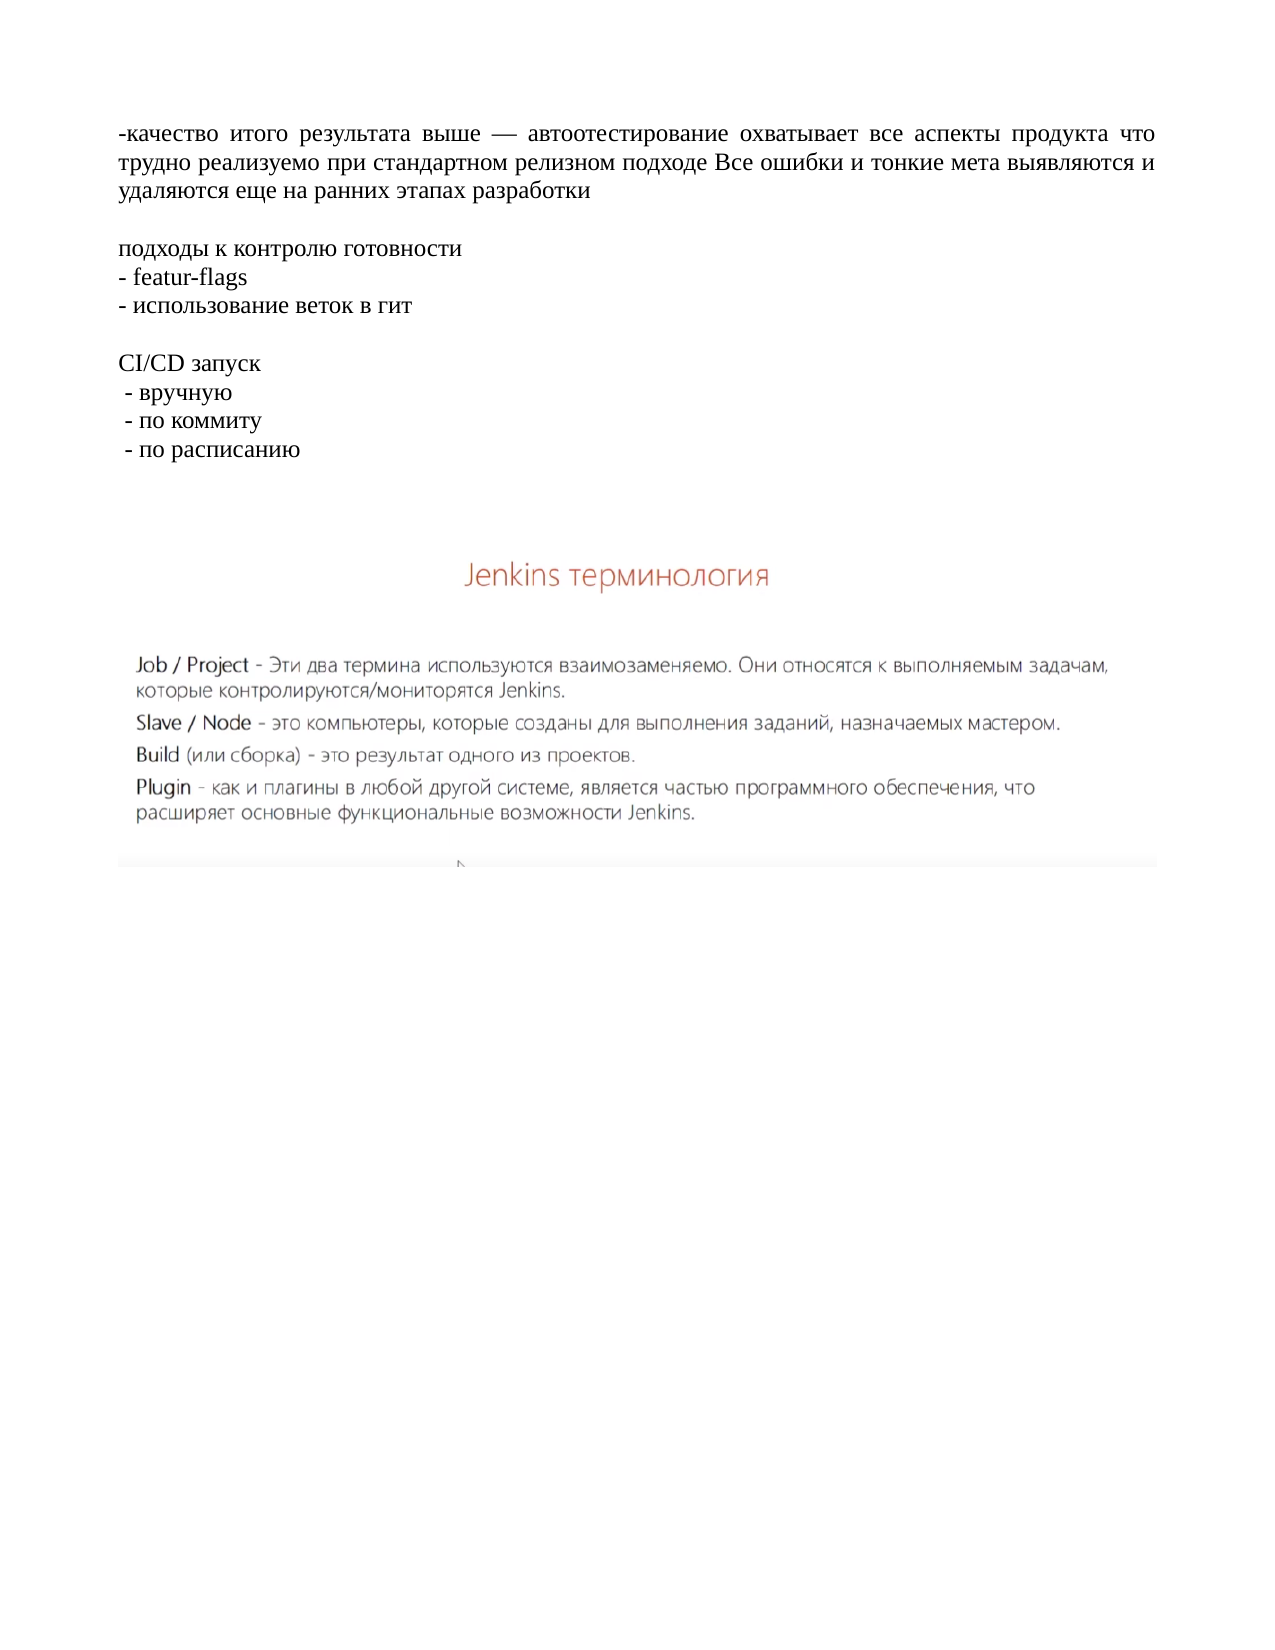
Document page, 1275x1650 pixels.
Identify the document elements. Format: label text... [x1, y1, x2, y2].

picture [118, 549, 1157, 867]
text - по расписанию [118, 434, 1157, 463]
text -качество итого результата выше — автоотестирование охватывает все аспекты продукта что трудно реализуемо при стандартном релизном подходе Все ошибки и тонкие мета выявляются и удаляются еще на ранних этапах разработки [118, 118, 1157, 204]
text CI/CD запуск [118, 348, 1157, 377]
text подходы к контролю готовности - featur-flags [118, 233, 1157, 291]
text - вручную - по коммиту [118, 377, 1157, 434]
text - использование веток в гит [118, 291, 1157, 319]
